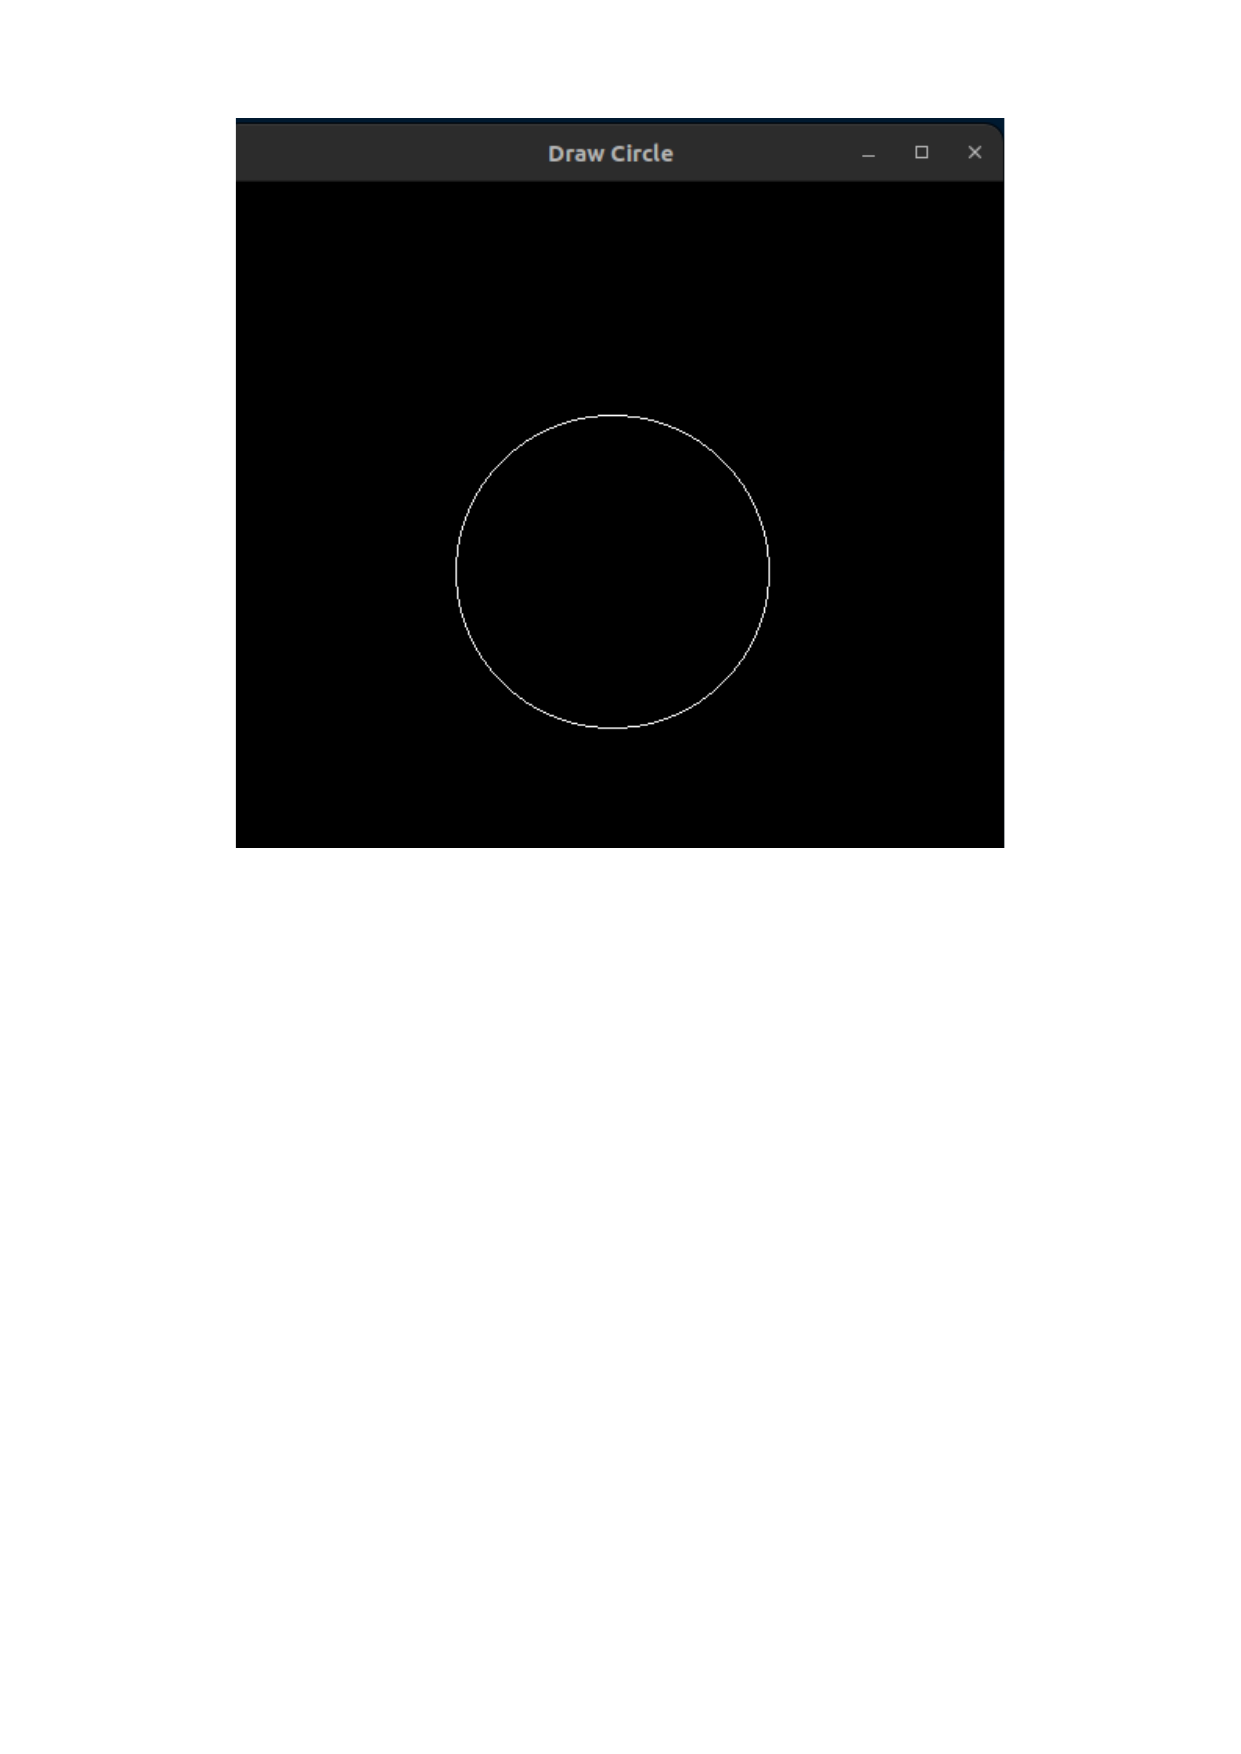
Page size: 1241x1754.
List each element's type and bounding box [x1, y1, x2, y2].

picture [235, 118, 1005, 848]
